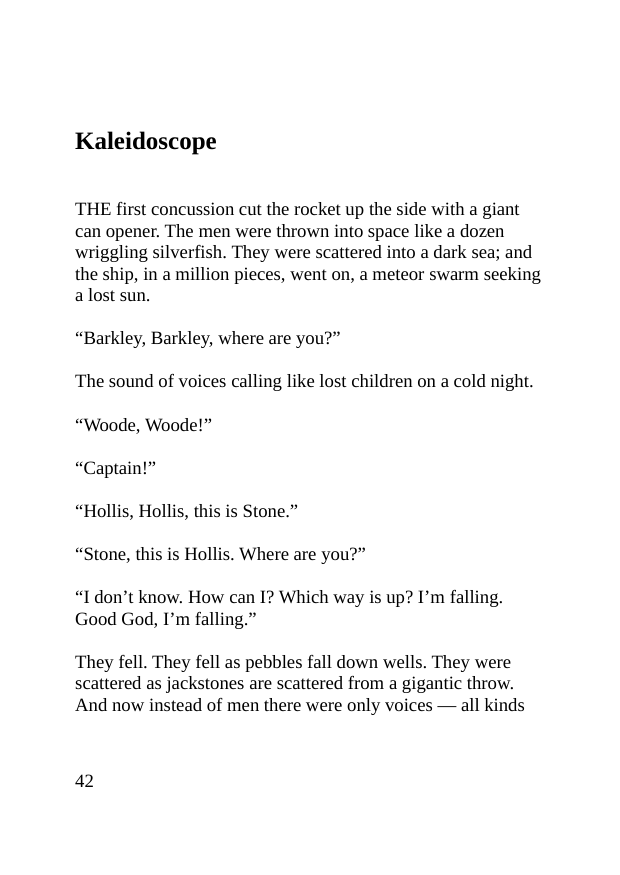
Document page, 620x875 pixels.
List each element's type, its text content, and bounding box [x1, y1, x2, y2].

text Kaleidoscope THE first concussion cut the rocket up the side with a giant can opener. The men were thrown into space like a dozen wriggling silverfish. They were scattered into a dark sea; and the ship, in a million pieces, went on, a meteor swarm seeking a lost sun. “Barkley, Barkley, where are you?” The sound of voices calling like lost children on a cold night. “Woode, Woode!” “Captain!” “Hollis, Hollis, this is Stone.” “Stone, this is Hollis. Where are you?” “I don’t know. How can I? Which way is up? I’m falling. Good God, I’m falling.” They fell. They fell as pebbles fall down wells. They were scattered as jackstones are scattered from a gigantic throw. And now instead of men there were only voices — all kinds [75, 126, 544, 715]
